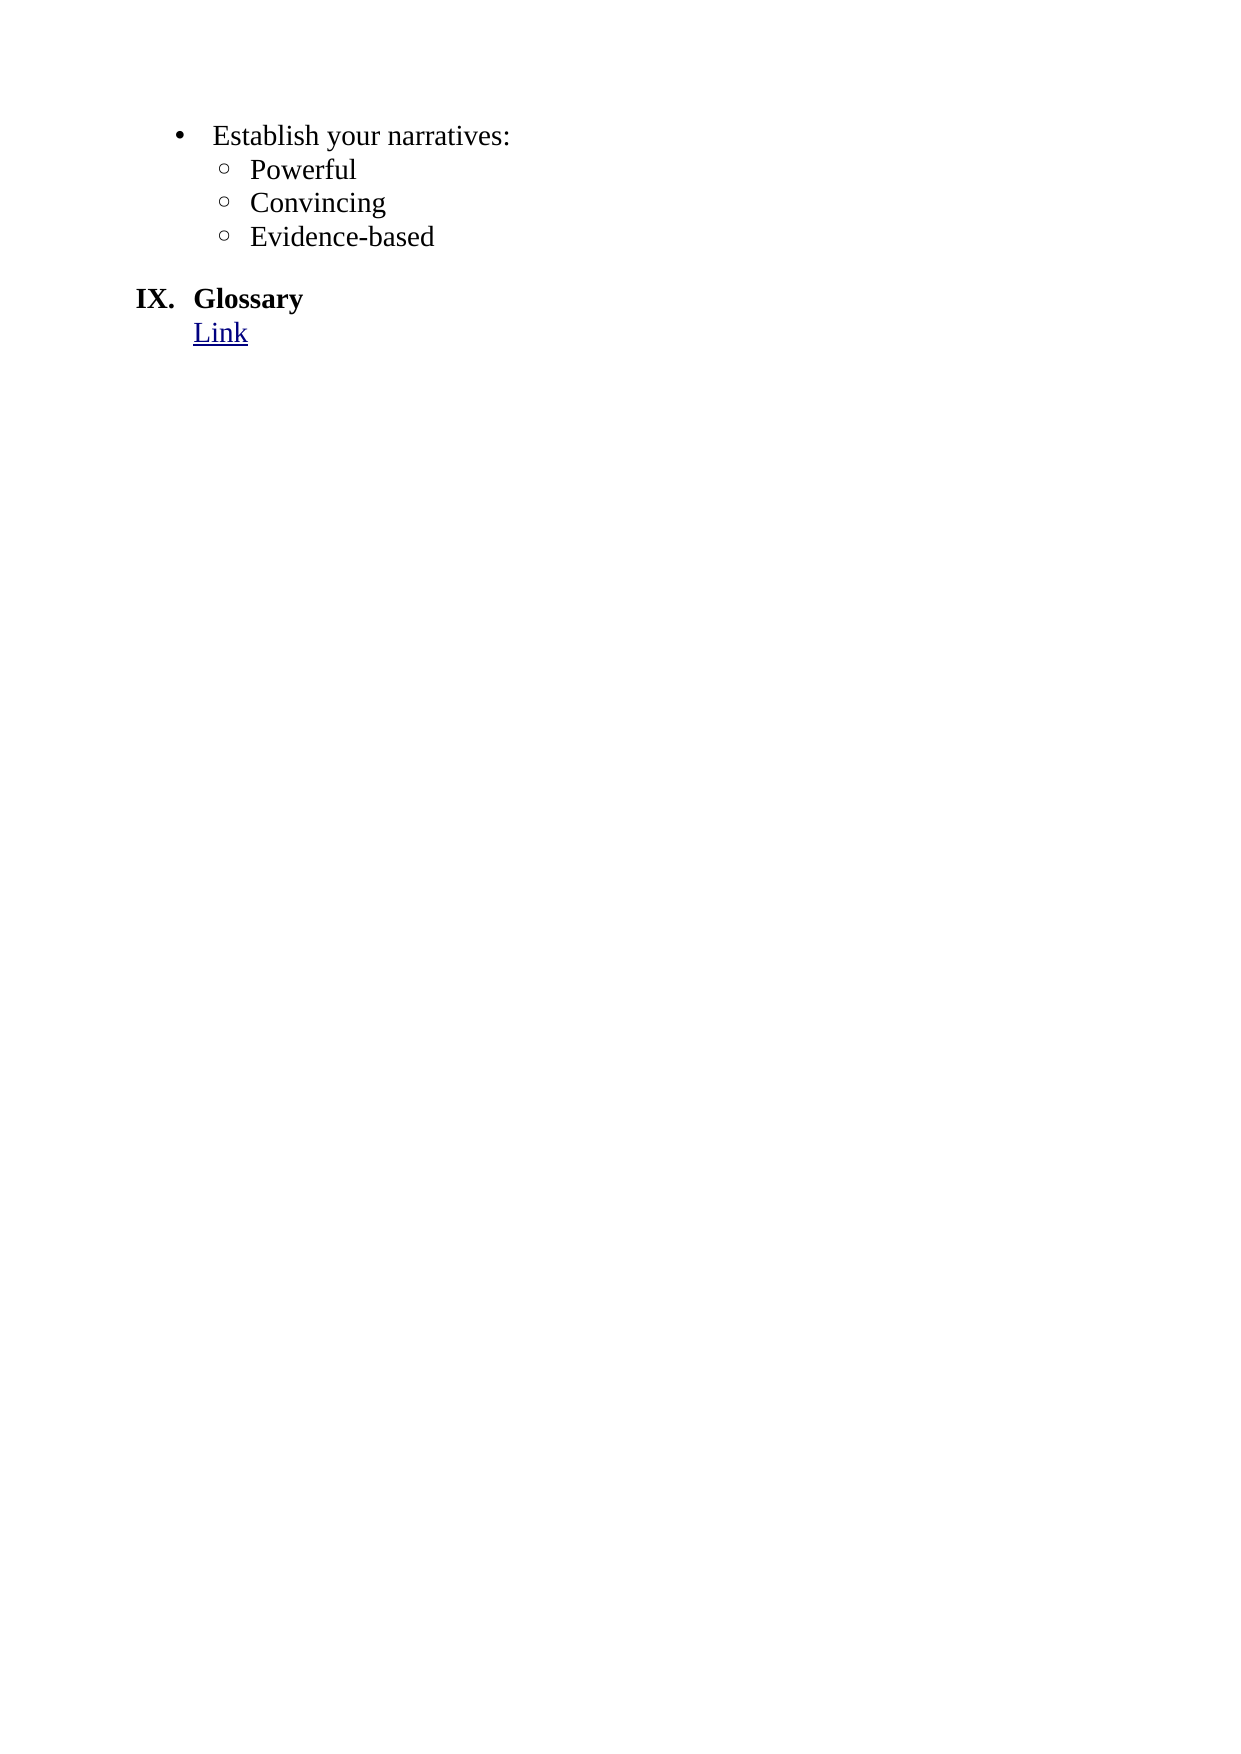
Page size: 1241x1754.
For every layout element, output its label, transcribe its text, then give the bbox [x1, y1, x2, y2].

list Powerful [212, 152, 1122, 185]
list Convincing [212, 185, 1122, 219]
list Link [175, 315, 1122, 348]
list Evidence-based [212, 219, 1122, 253]
list Establish your narratives: [175, 118, 1122, 152]
list Glossary [175, 281, 1122, 315]
